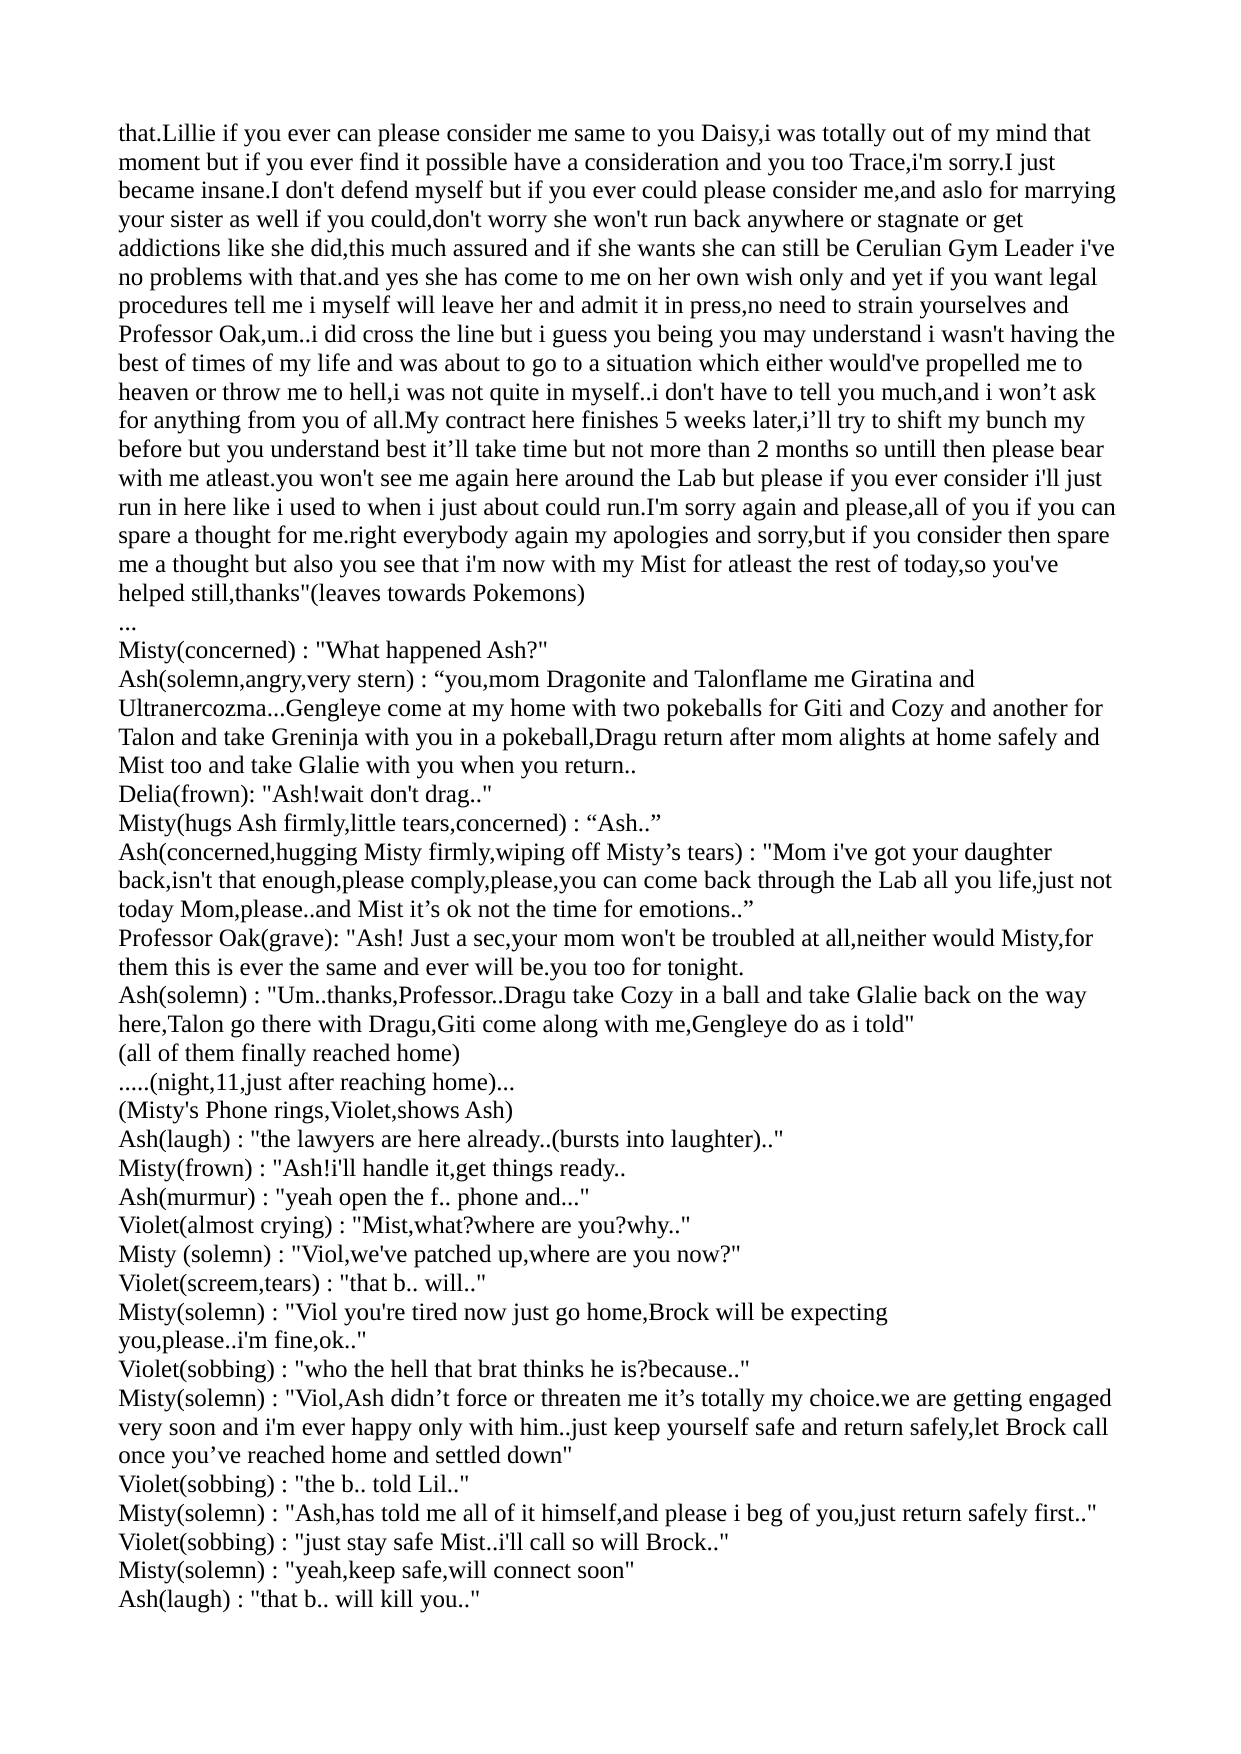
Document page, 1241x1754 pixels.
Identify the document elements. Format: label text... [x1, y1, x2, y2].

text Ash(concerned,hugging Misty firmly,wiping off Misty’s tears) : "Mom i've got your daughter back,isn't that enough,please comply,please,you can come back through the Lab all you life,just not today Mom,please..and Mist it’s ok not the time for emotions..” [118, 837, 1122, 923]
text Ash(solemn) : "Um..thanks,Professor..Dragu take Cozy in a ball and take Glalie back on the way here,Talon go there with Dragu,Giti come along with me,Gengleye do as i told" [118, 981, 1122, 1038]
text Violet(almost crying) : "Mist,what?where are you?why.." [118, 1211, 1122, 1239]
text Professor Oak(grave): "Ash! Just a sec,your mom won't be troubled at all,neither would Misty,for them this is ever the same and ever will be.you too for tonight. [118, 923, 1122, 981]
text .....(night,11,just after reaching home)... [118, 1067, 1122, 1096]
text Misty(concerned) : "What happened Ash?" [118, 636, 1122, 664]
text Misty(solemn) : "Ash,has told me all of it himself,and please i beg of you,just return safely first.." [118, 1498, 1122, 1527]
text Ash(laugh) : "that b.. will kill you.." [118, 1584, 1122, 1613]
text heaven or throw me to hell,i was not quite in myself..i don't have to tell you much,and i won’t ask for anything from you of all.My contract here finishes 5 weeks later,i’ll try to shift my bunch my before but you understand best it’ll take time but not more than 2 months so untill then please bear with me atleast.you won't see me again here around the Lab but please if you ever consider i'll just run in here like i used to when i just about could run.I'm sorry again and please,all of you if you can spare a thought for me.right everybody again my apologies and sorry,but if you consider then spare me a thought but also you see that i'm now with my Mist for atleast the rest of today,so you've helped still,thanks"(leaves towards Pokemons) [118, 377, 1122, 607]
text Ash(murmur) : "yeah open the f.. phone and..." [118, 1182, 1122, 1211]
text (all of them finally reached home) [118, 1038, 1122, 1067]
text ... [118, 607, 1122, 636]
text Misty(solemn) : "Viol,Ash didn’t force or threaten me it’s totally my choice.we are getting engaged very soon and i'm ever happy only with him..just keep yourself safe and return safely,let Brock call once you’ve reached home and settled down" [118, 1383, 1122, 1469]
text Delia(frown): "Ash!wait don't drag.." [118, 779, 1122, 808]
text Violet(sobbing) : "the b.. told Lil.." [118, 1469, 1122, 1498]
text (Misty's Phone rings,Violet,shows Ash) [118, 1096, 1122, 1124]
text Misty (solemn) : "Viol,we've patched up,where are you now?" [118, 1239, 1122, 1268]
text Violet(screem,tears) : "that b.. will.." [118, 1268, 1122, 1297]
text Violet(sobbing) : "who the hell that brat thinks he is?because.." [118, 1354, 1122, 1383]
text Ash(solemn,angry,very stern) : “you,mom Dragonite and Talonflame me Giratina and Ultranercozma...Gengleye come at my home with two pokeballs for Giti and Cozy and another for Talon and take Greninja with you in a pokeball,Dragu return after mom alights at home safely and Mist too and take Glalie with you when you return.. [118, 664, 1122, 779]
text Misty(frown) : "Ash!i'll handle it,get things ready.. [118, 1153, 1122, 1182]
text Misty(hugs Ash firmly,little tears,concerned) : “Ash..” [118, 808, 1122, 837]
text Violet(sobbing) : "just stay safe Mist..i'll call so will Brock.." [118, 1527, 1122, 1556]
text you,please..i'm fine,ok.." [118, 1326, 1122, 1354]
text Misty(solemn) : "yeah,keep safe,will connect soon" [118, 1556, 1122, 1584]
text Misty(solemn) : "Viol you're tired now just go home,Brock will be expecting [118, 1297, 1122, 1326]
text that.Lillie if you ever can please consider me same to you Daisy,i was totally out of my mind that moment but if you ever find it possible have a consideration and you too Trace,i'm sorry.I just became insane.I don't defend myself but if you ever could please consider me,and aslo for marrying your sister as well if you could,don't worry she won't run back anywhere or stagnate or get addictions like she did,this much assured and if she wants she can still be Cerulian Gym Leader i've no problems with that.and yes she has come to me on her own wish only and yet if you want legal procedures tell me i myself will leave her and admit it in press,no need to strain yourselves and Professor Oak,um..i did cross the line but i guess you being you may understand i wasn't having the best of times of my life and was about to go to a situation which either would've propelled me to [118, 118, 1122, 377]
text Ash(laugh) : "the lawyers are here already..(bursts into laughter).." [118, 1124, 1122, 1153]
